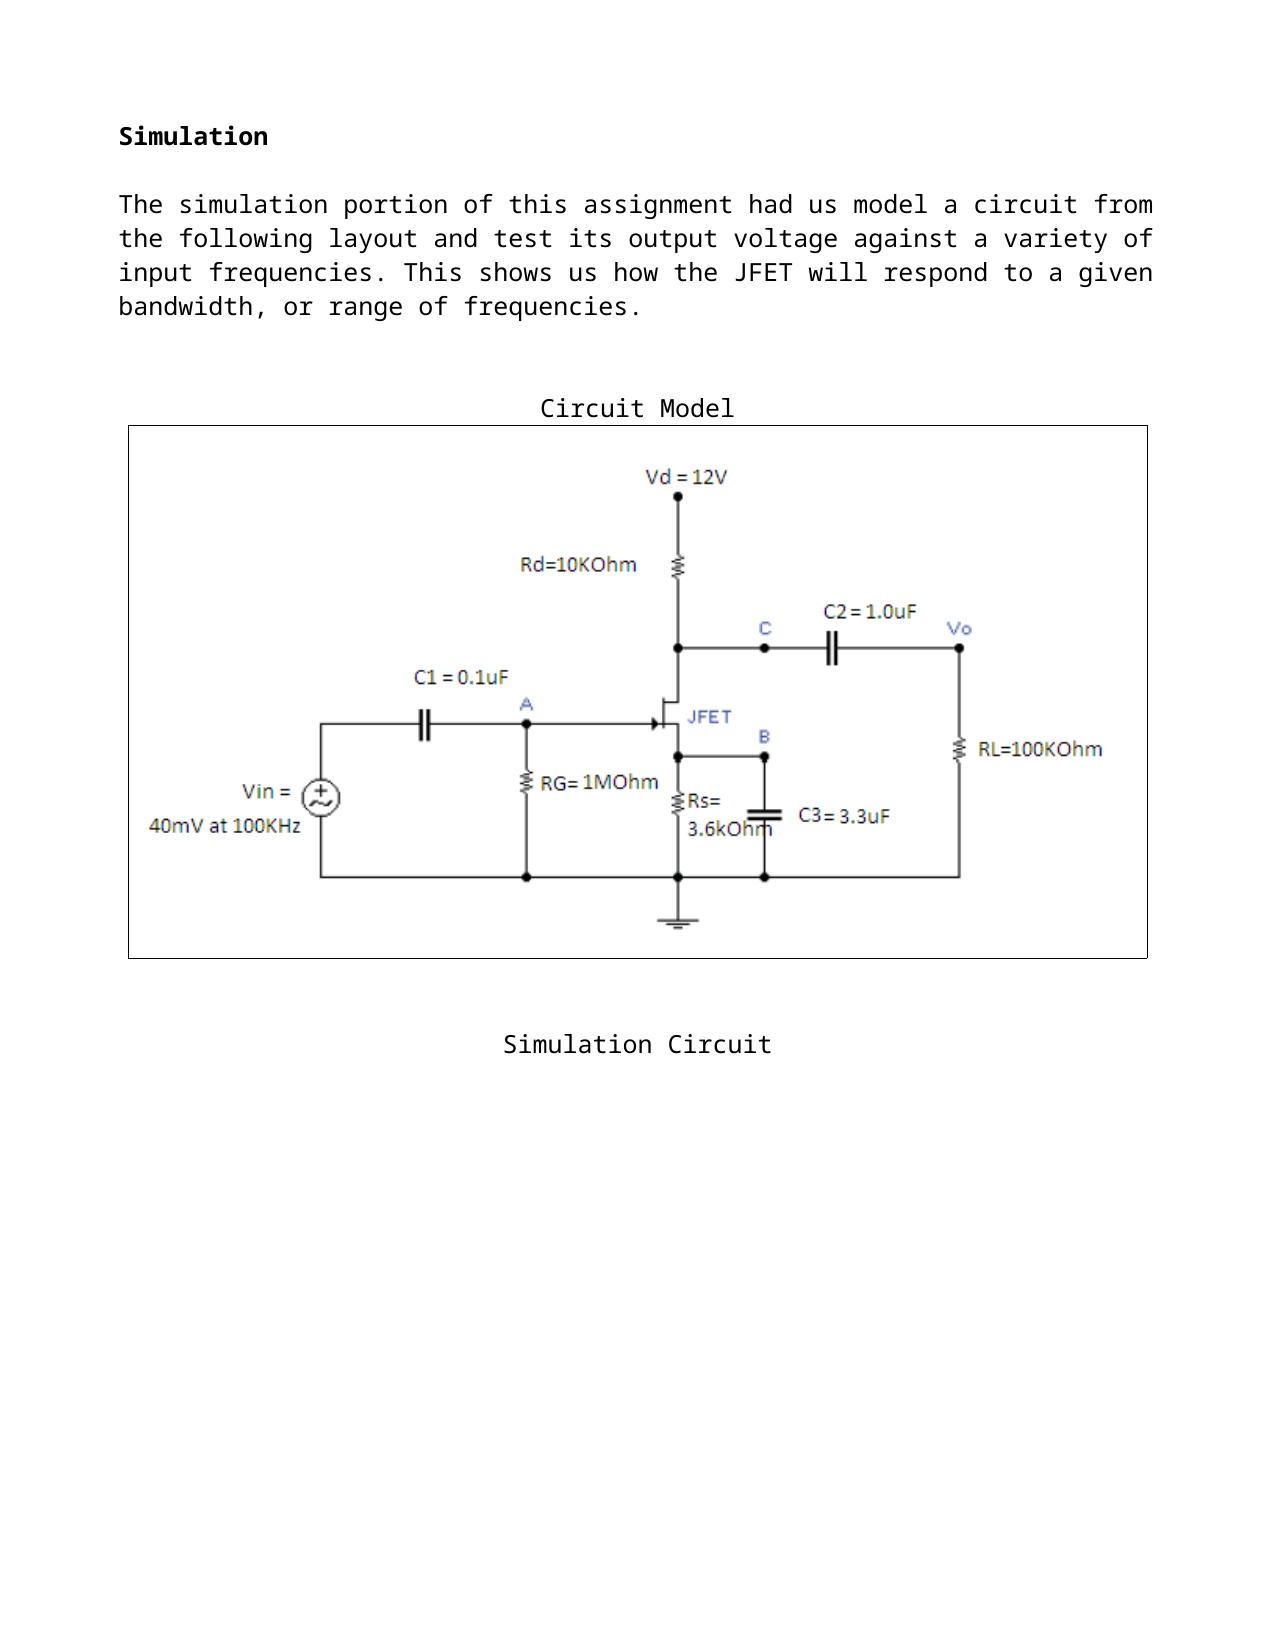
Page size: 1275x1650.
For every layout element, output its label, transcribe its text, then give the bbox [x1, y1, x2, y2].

text The simulation portion of this assignment had us model a circuit from the following layout and test its output voltage against a variety of input frequencies. This shows us how the JFET will respond to a given bandwidth, or range of frequencies. [118, 186, 1157, 322]
text Circuit Model [118, 391, 1157, 425]
text Simulation [118, 118, 1157, 152]
picture [131, 428, 1144, 955]
text Simulation Circuit [118, 1026, 1157, 1060]
